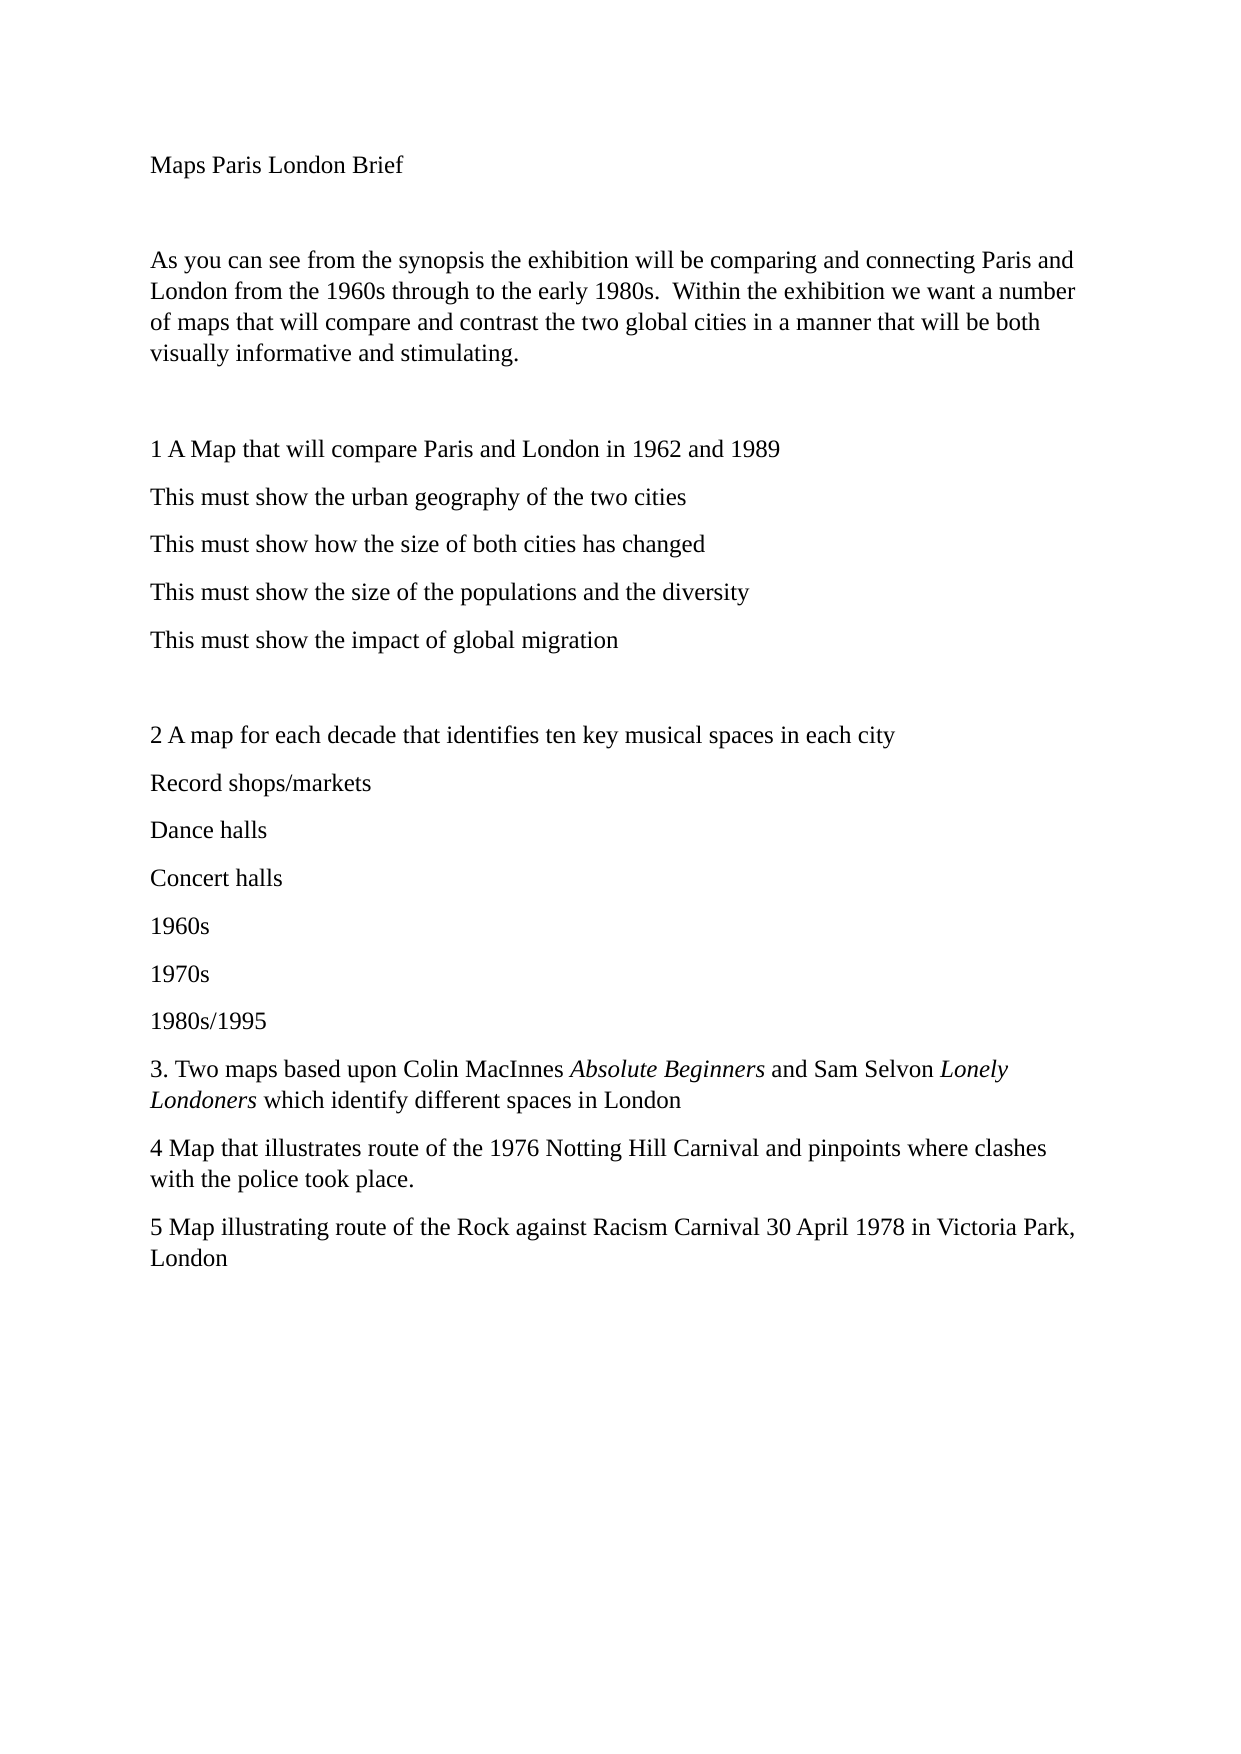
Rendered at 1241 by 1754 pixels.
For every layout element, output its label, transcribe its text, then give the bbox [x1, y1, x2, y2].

text 1970s [150, 959, 1090, 987]
text As you can see from the synopsis the exhibition will be comparing and connecting Paris and London from the 1960s through to the early 1980s. Within the exhibition we want a number of maps that will compare and contrast the two global cities in a manner that will be both visually informative and stimulating. [150, 245, 1090, 367]
text This must show the urban geography of the two cities [150, 482, 1090, 510]
text Maps Paris London Brief [150, 150, 1090, 179]
text 1960s [150, 911, 1090, 940]
text 1980s/1995 [150, 1006, 1090, 1035]
text This must show how the size of both cities has changed [150, 529, 1090, 558]
text 2 A map for each decade that identifies ten key musical spaces in each city [150, 720, 1090, 749]
text Dance halls [150, 816, 1090, 844]
text This must show the impact of global migration [150, 625, 1090, 653]
text 5 Map illustrating route of the Rock against Racism Carnival 30 April 1978 in Victoria Park, London [150, 1212, 1090, 1271]
text 4 Map that illustrates route of the 1976 Notting Hill Carnival and pinpoints where clashes with the police took place. [150, 1133, 1090, 1193]
text Record shops/markets [150, 768, 1090, 797]
text Concert halls [150, 863, 1090, 892]
text This must show the size of the populations and the diversity [150, 577, 1090, 606]
text 3. Two maps based upon Colin MacInnes Absolute Beginners and Sam Selvon Lonely Londoners which identify different spaces in London [150, 1054, 1090, 1114]
text 1 A Map that will compare Paris and London in 1962 and 1989 [150, 434, 1090, 463]
